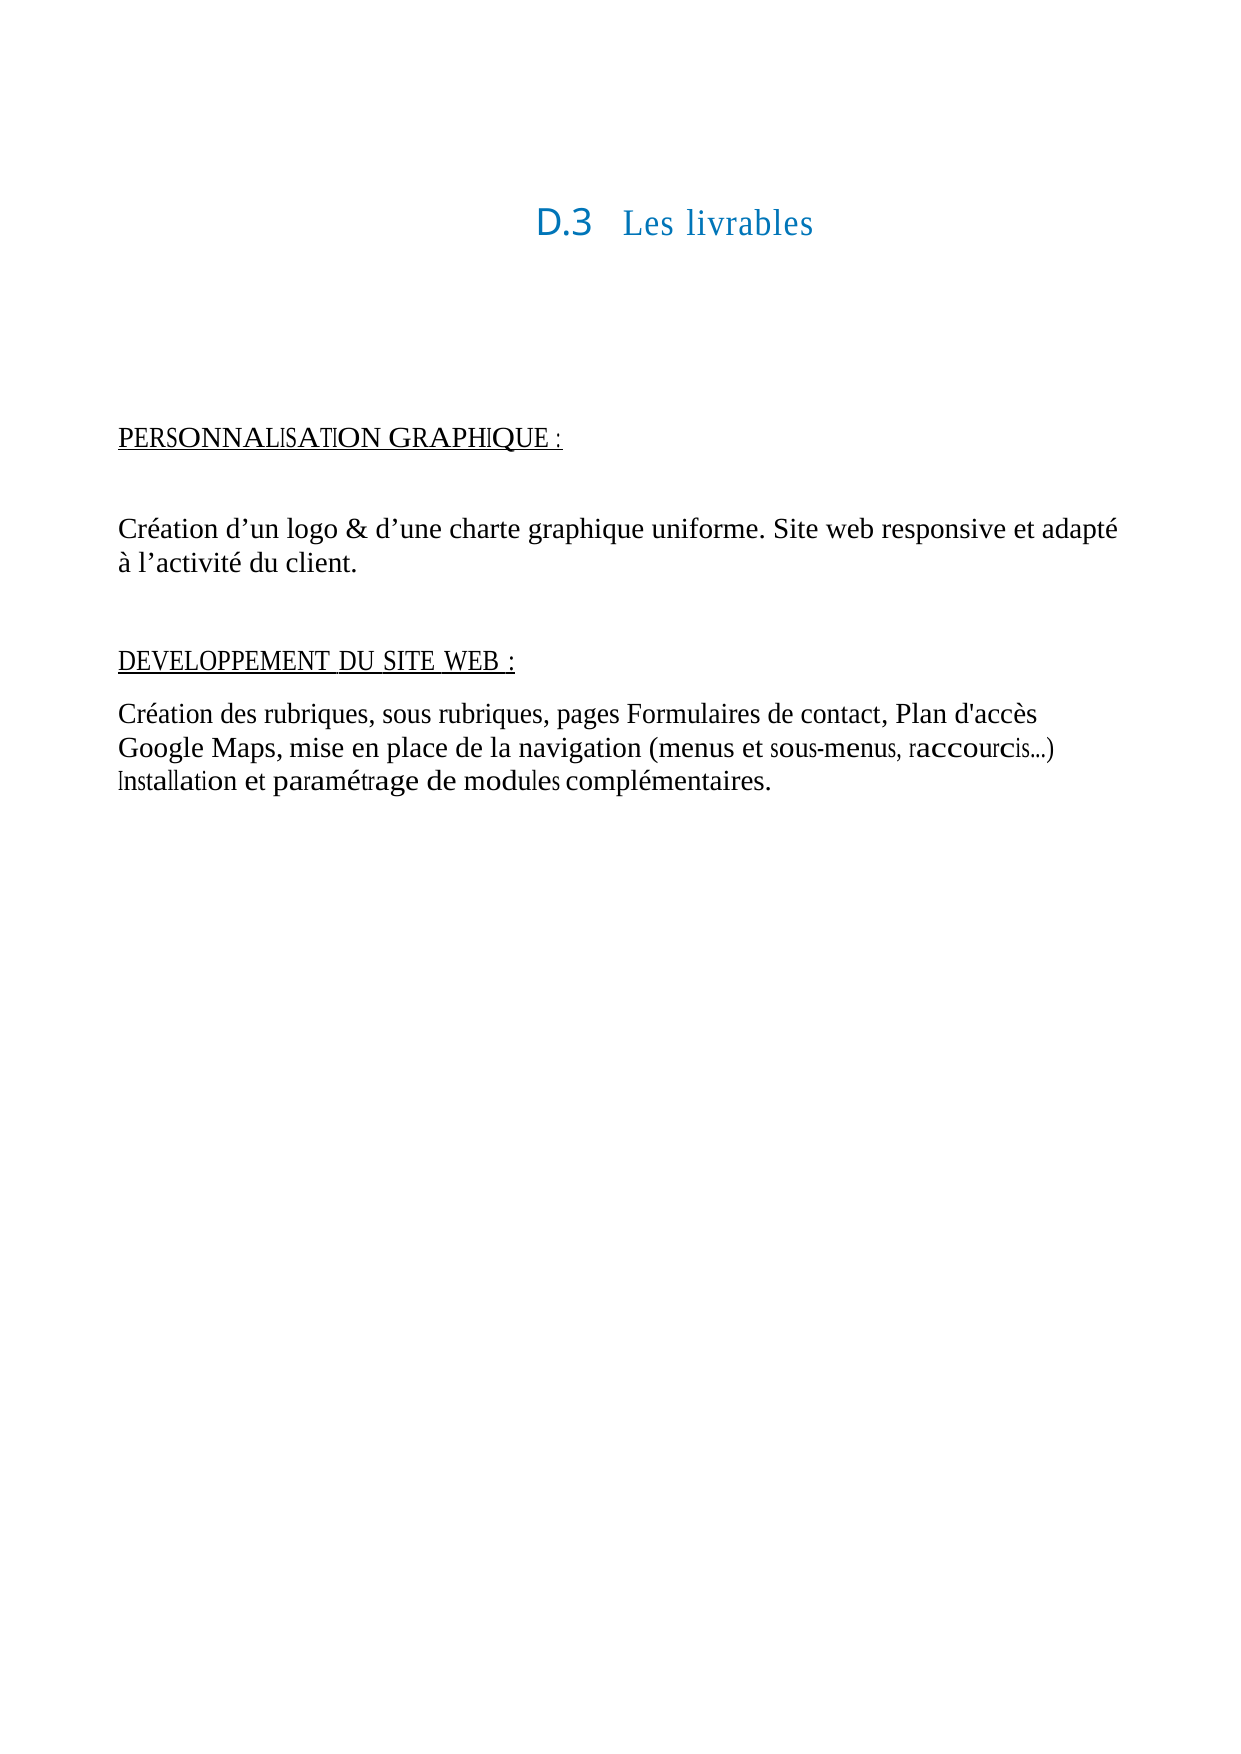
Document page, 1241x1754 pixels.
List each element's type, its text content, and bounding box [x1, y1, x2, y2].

text DEVELOPPEMENT DU SITE WEB : [118, 643, 1136, 677]
subtitle Les livrables [535, 196, 1136, 247]
text Création d’un logo & d’une charte graphique uniforme. Site web responsive et adapté à l’activité du client. [118, 511, 1136, 578]
text PERSONNALISATION GRAPHIQUE : [118, 420, 1136, 453]
text Création des rubriques, sous rubriques, pages Formulaires de contact, Plan d'accès Google Maps, mise en place de la navigation (menus et sous-menus, raccourcis...) Installation et paramétrage de modules complémentaires. [118, 696, 1100, 797]
